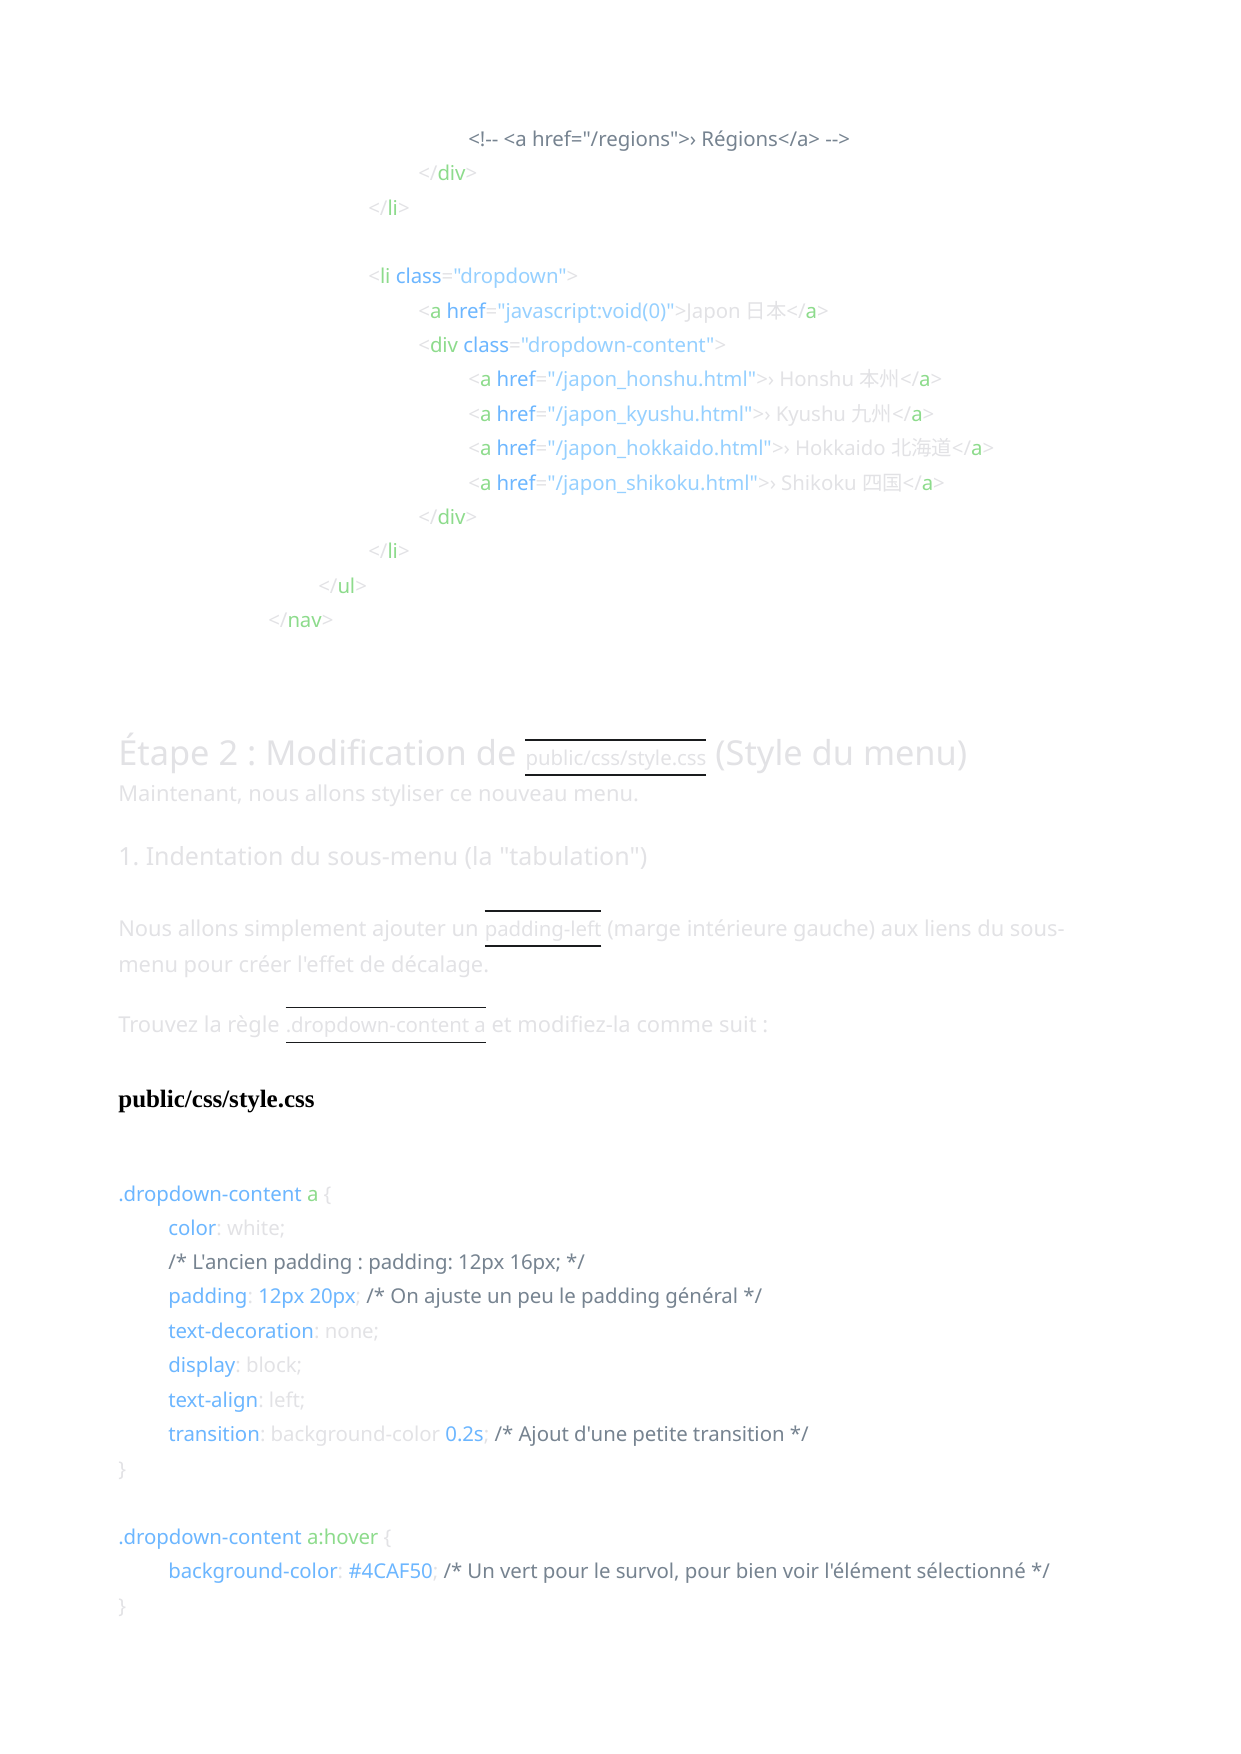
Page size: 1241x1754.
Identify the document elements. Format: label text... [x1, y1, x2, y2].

text } [118, 1585, 1122, 1619]
text <a href="/japon_hokkaido.html">› Hokkaido 北海道</a> [118, 427, 1122, 462]
text transition: background-color 0.2s; /* Ajout d'une petite transition */ [118, 1413, 1122, 1448]
text <a href="javascript:void(0)">Japon 日本</a> [118, 290, 1122, 324]
text .dropdown-content a:hover { [118, 1516, 1122, 1551]
text </div> [118, 496, 1122, 531]
text Nous allons simplement ajouter un padding-left (marge intérieure gauche) aux liens du sous-menu pour créer l'effet de décalage. [118, 910, 1122, 978]
text <li class="dropdown"> [118, 256, 1122, 290]
text </ul> [118, 565, 1122, 599]
text text-decoration: none; [118, 1310, 1122, 1344]
text display: block; [118, 1344, 1122, 1379]
text } [118, 1448, 1122, 1482]
subtitle 1. Indentation du sous-menu (la "tabulation") [118, 835, 1122, 873]
text </li> [118, 187, 1122, 221]
text text-align: left; [118, 1379, 1122, 1413]
text <!-- <a href="/regions">› Régions</a> --> [118, 118, 1122, 152]
text <div class="dropdown-content"> [118, 324, 1122, 359]
text Trouvez la règle .dropdown-content a et modifiez-la comme suit : [118, 1006, 1122, 1043]
text padding: 12px 20px; /* On ajuste un peu le padding général */ [118, 1276, 1122, 1310]
text color: white; [118, 1207, 1122, 1241]
text background-color: #4CAF50; /* Un vert pour le survol, pour bien voir l'élément sélectionné */ [118, 1551, 1122, 1585]
subtitle Étape 2 : Modification de public/css/style.css (Style du menu) [118, 729, 1122, 776]
text /* L'ancien padding : padding: 12px 16px; */ [118, 1241, 1122, 1276]
text <a href="/japon_shikoku.html">› Shikoku 四国</a> [118, 462, 1122, 496]
text <a href="/japon_honshu.html">› Honshu 本州</a> [118, 359, 1122, 393]
subtitle public/css/style.css [118, 1084, 1122, 1112]
text <a href="/japon_kyushu.html">› Kyushu 九州</a> [118, 393, 1122, 427]
text </nav> [118, 599, 1122, 634]
text </div> [118, 152, 1122, 187]
text </li> [118, 531, 1122, 565]
text Maintenant, nous allons styliser ce nouveau menu. [118, 776, 1122, 807]
text .dropdown-content a { [118, 1173, 1122, 1207]
